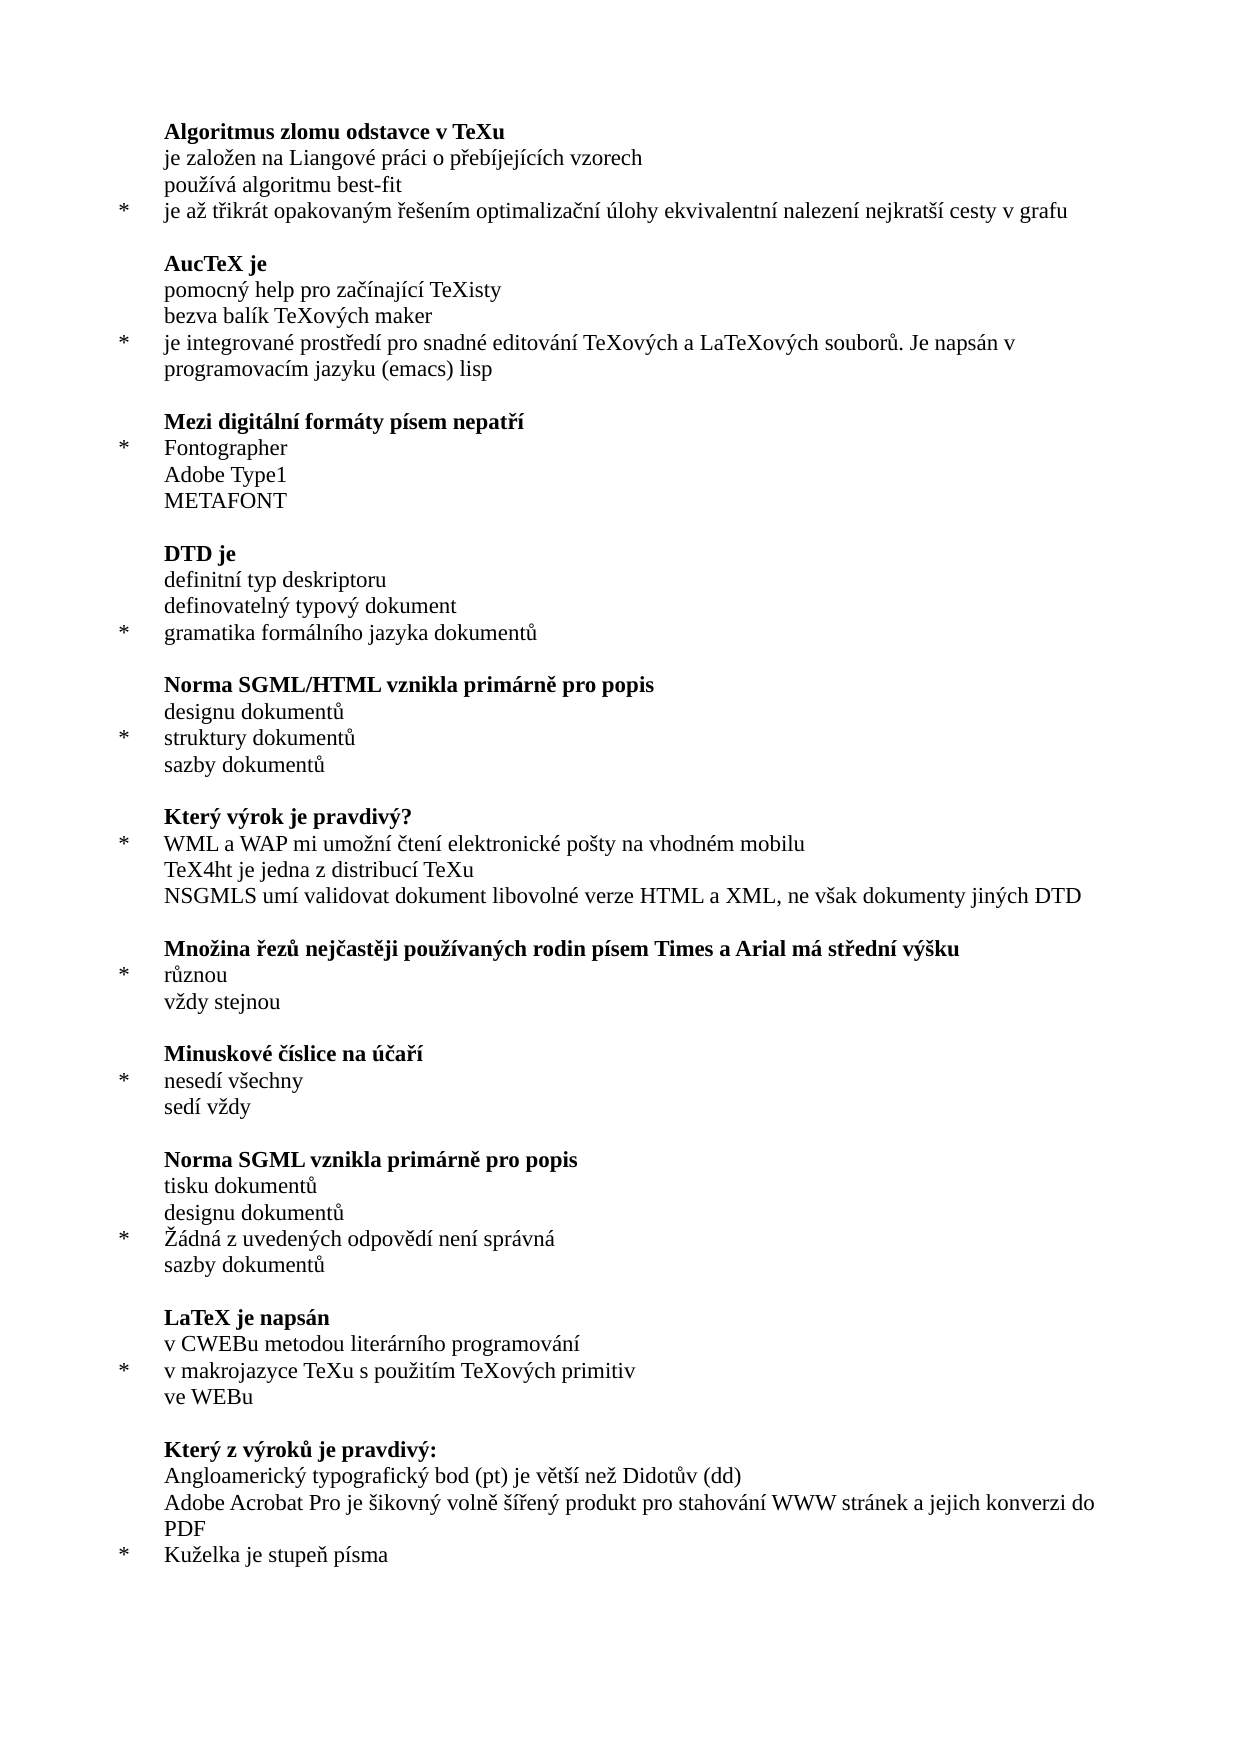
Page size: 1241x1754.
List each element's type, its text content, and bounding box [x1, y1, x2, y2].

text * v makrojazyce TeXu s použitím TeXových primitiv [118, 1357, 1122, 1383]
text * gramatika formálního jazyka dokumentů [118, 619, 1122, 645]
text * Žádná z uvedených odpovědí není správná [118, 1225, 1122, 1251]
text Mezi digitální formáty písem nepatří [118, 408, 1122, 434]
text sazby dokumentů [118, 751, 1122, 777]
text používá algoritmu best-fit [118, 171, 1122, 197]
text Množina řezů nejčastěji používaných rodin písem Times a Arial má střední výšku [118, 935, 1122, 961]
text designu dokumentů [118, 698, 1122, 724]
text * struktury dokumentů [118, 724, 1122, 751]
text tisku dokumentů [118, 1172, 1122, 1199]
text Algoritmus zlomu odstavce v TeXu [118, 118, 1122, 144]
text * nesedí všechny [118, 1067, 1122, 1093]
text designu dokumentů [118, 1199, 1122, 1225]
text Který výrok je pravdivý? [118, 803, 1122, 830]
text ve WEBu [118, 1383, 1122, 1409]
text definitní typ deskriptoru [118, 566, 1122, 592]
text * Kuželka je stupeň písma [118, 1541, 1122, 1568]
text Norma SGML vznikla primárně pro popis [118, 1146, 1122, 1172]
text Angloamerický typografický bod (pt) je větší než Didotův (dd) [118, 1462, 1122, 1488]
text pomocný help pro začínající TeXisty [118, 276, 1122, 303]
text Minuskové číslice na účaří [118, 1041, 1122, 1067]
text DTD je [118, 540, 1122, 566]
text Norma SGML/HTML vznikla primárně pro popis [118, 672, 1122, 698]
text Adobe Type1 [118, 461, 1122, 487]
text sedí vždy [118, 1093, 1122, 1119]
text TeX4ht je jedna z distribucí TeXu [118, 856, 1122, 882]
text Adobe Acrobat Pro je šikovný volně šířený produkt pro stahování WWW stránek a jejich konverzi do PDF [118, 1488, 1122, 1541]
text bezva balík TeXových maker [118, 303, 1122, 329]
text LaTeX je napsán [118, 1304, 1122, 1330]
text vždy stejnou [118, 988, 1122, 1014]
text * různou [118, 961, 1122, 988]
text METAFONT [118, 487, 1122, 513]
text * Fontographer [118, 434, 1122, 461]
text * je až třikrát opakovaným řešením optimalizační úlohy ekvivalentní nalezení nejkratší cesty v grafu [118, 197, 1122, 223]
text sazby dokumentů [118, 1251, 1122, 1278]
text * je integrované prostředí pro snadné editování TeXových a LaTeXových souborů. Je napsán v programovacím jazyku (emacs) lisp [118, 329, 1122, 382]
text Který z výroků je pravdivý: [118, 1436, 1122, 1462]
text AucTeX je [118, 250, 1122, 276]
text v CWEBu metodou literárního programování [118, 1330, 1122, 1357]
text je založen na Liangové práci o přebíjejících vzorech [118, 144, 1122, 171]
text * WML a WAP mi umožní čtení elektronické pošty na vhodném mobilu [118, 830, 1122, 856]
text NSGMLS umí validovat dokument libovolné verze HTML a XML, ne však dokumenty jiných DTD [118, 882, 1122, 909]
text definovatelný typový dokument [118, 592, 1122, 619]
